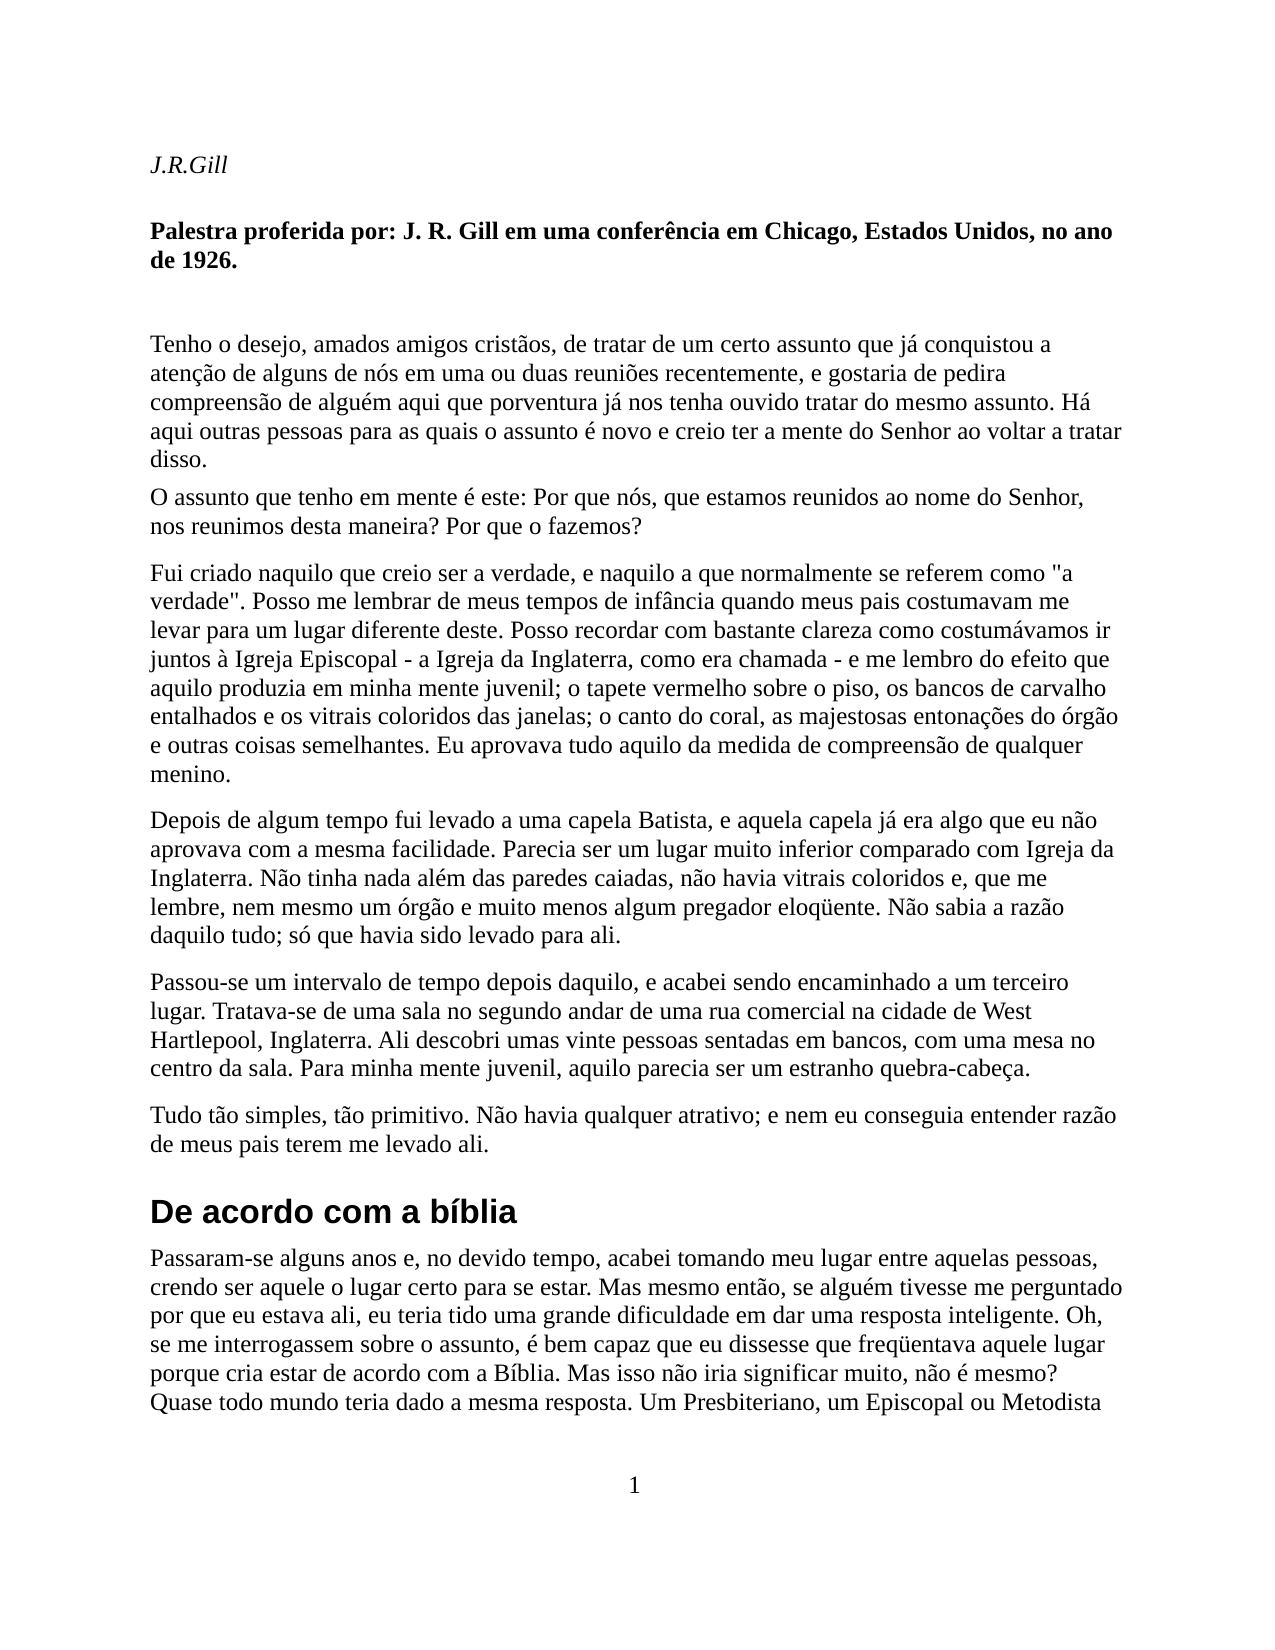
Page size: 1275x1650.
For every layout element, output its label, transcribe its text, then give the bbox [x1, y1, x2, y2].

text O assunto que tenho em mente é este: Por que nós, que estamos reunidos ao nome do Senhor, nos reunimos desta maneira? Por que o fazemos? [150, 482, 1125, 540]
text Tudo tão simples, tão primitivo. Não havia qualquer atrativo; e nem eu conseguia entender razão de meus pais terem me levado ali. [150, 1100, 1125, 1158]
text J.R.Gill [150, 150, 1125, 179]
text Palestra proferida por: J. R. Gill em uma conferência em Chicago, Estados Unidos, no ano de 1926. [150, 216, 1125, 274]
text Depois de algum tempo fui levado a uma capela Batista, e aquela capela já era algo que eu não aprovava com a mesma facilidade. Parecia ser um lugar muito inferior comparado com Igreja da Inglaterra. Não tinha nada além das paredes caiadas, não havia vitrais coloridos e, que me lembre, nem mesmo um órgão e muito menos algum pregador eloqüente. Não sabia a razão daquilo tudo; só que havia sido levado para ali. [150, 806, 1125, 949]
text Tenho o desejo, amados amigos cristãos, de tratar de um certo assunto que já conquistou a atenção de alguns de nós em uma ou duas reuniões recentemente, e gostaria de pedira compreensão de alguém aqui que porventura já nos tenha ouvido tratar do mesmo assunto. Há aqui outras pessoas para as quais o assunto é novo e creio ter a mente do Senhor ao voltar a tratar disso. [150, 329, 1125, 473]
text Fui criado naquilo que creio ser a verdade, e naquilo a que normalmente se referem como "a verdade". Posso me lembrar de meus tempos de infância quando meus pais costumavam me levar para um lugar diferente deste. Posso recordar com bastante clareza como costumávamos ir juntos à Igreja Episcopal - a Igreja da Inglaterra, como era chamada - e me lembro do efeito que aquilo produzia em minha mente juvenil; o tapete vermelho sobre o piso, os bancos de carvalho entalhados e os vitrais coloridos das janelas; o canto do coral, as majestosas entonações do órgão e outras coisas semelhantes. Eu aprovava tudo aquilo da medida de compreensão de qualquer menino. [150, 558, 1125, 788]
subtitle De acordo com a bíblia [150, 1192, 1125, 1230]
text Passaram-se alguns anos e, no devido tempo, acabei tomando meu lugar entre aquelas pessoas, crendo ser aquele o lugar certo para se estar. Mas mesmo então, se alguém tivesse me perguntado por que eu estava ali, eu teria tido uma grande dificuldade em dar uma resposta inteligente. Oh, se me interrogassem sobre o assunto, é bem capaz que eu dissesse que freqüentava aquele lugar porque cria estar de acordo com a Bíblia. Mas isso não iria significar muito, não é mesmo? Quase todo mundo teria dado a mesma resposta. Um Presbiteriano, um Episcopal ou Metodista [150, 1243, 1125, 1415]
text Passou-se um intervalo de tempo depois daquilo, e acabei sendo encaminhado a um terceiro lugar. Tratava-se de uma sala no segundo andar de uma rua comercial na cidade de West Hartlepool, Inglaterra. Ali descobri umas vinte pessoas sentadas em bancos, com uma mesa no centro da sala. Para minha mente juvenil, aquilo parecia ser um estranho quebra-cabeça. [150, 967, 1125, 1082]
